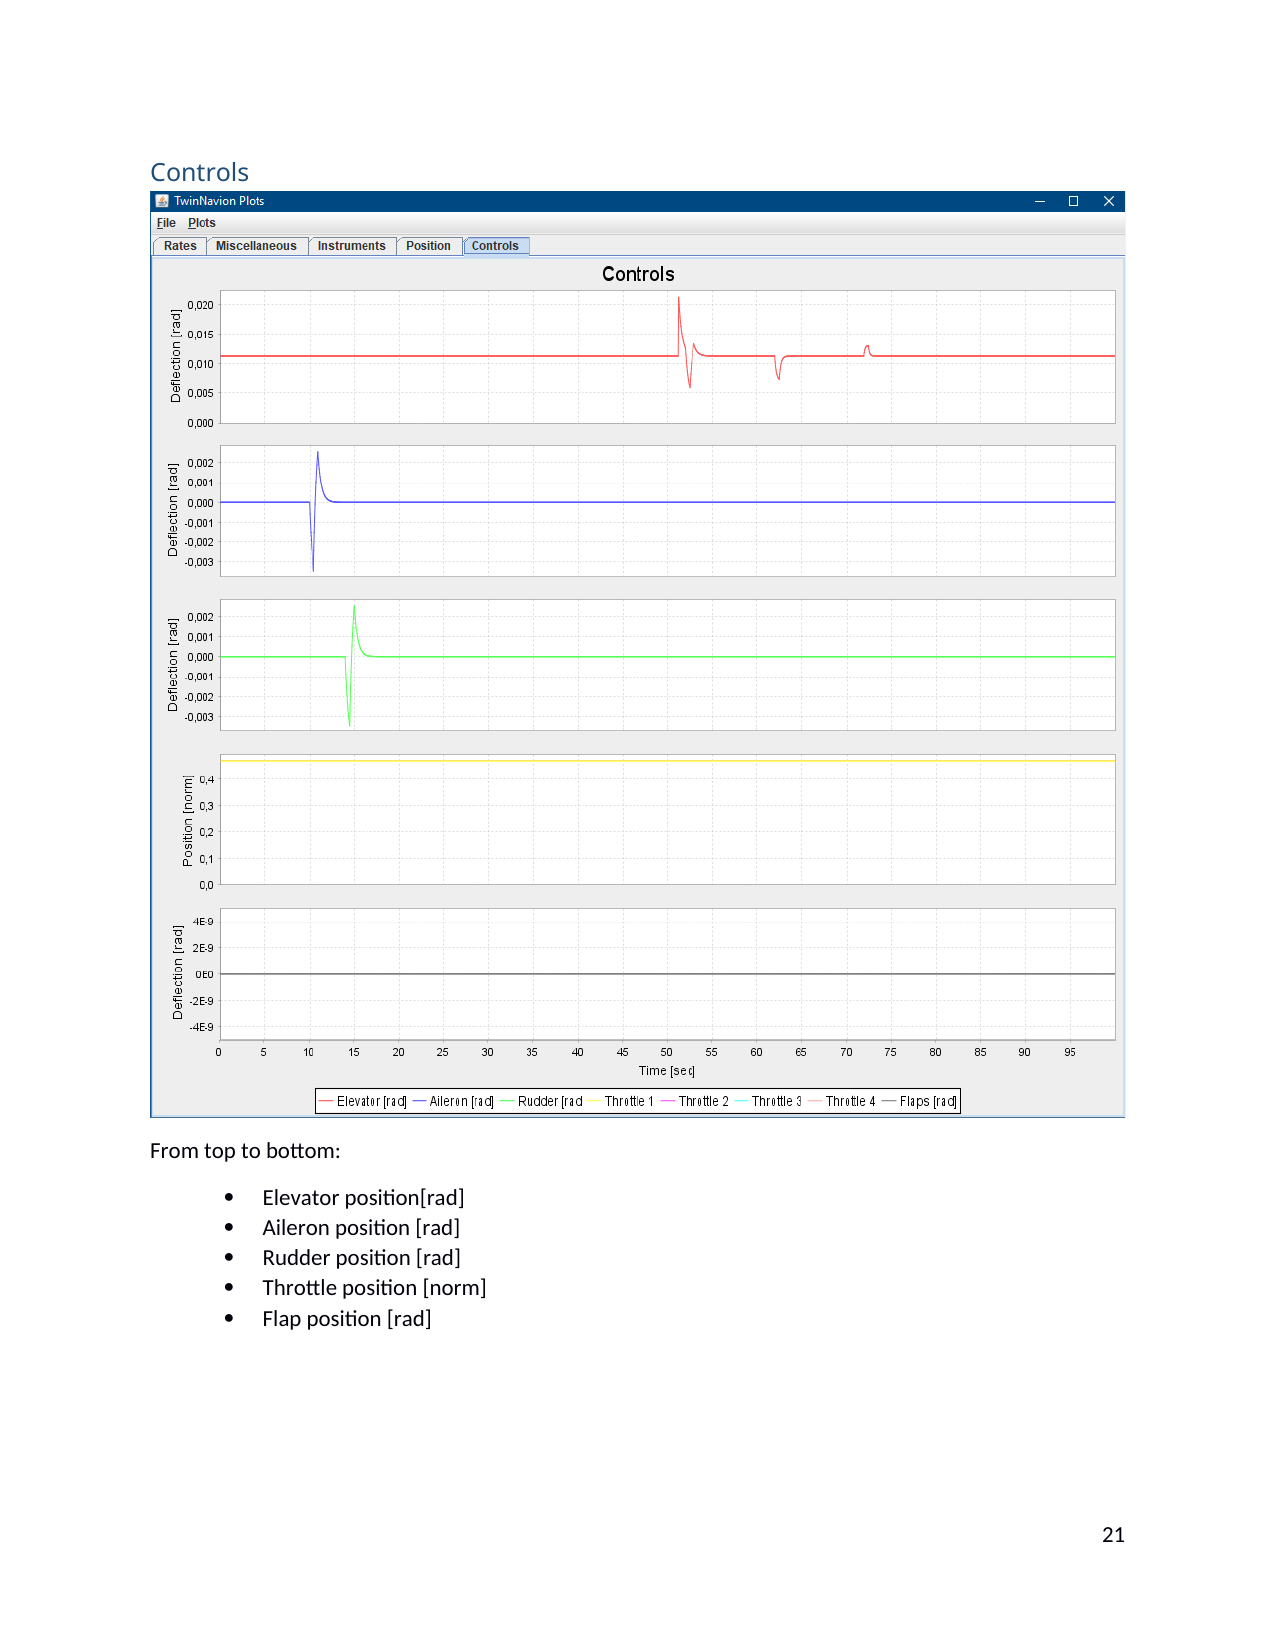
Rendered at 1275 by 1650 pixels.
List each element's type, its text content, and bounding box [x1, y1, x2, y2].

text From top to bottom: [150, 1136, 1125, 1164]
list Elevator position[rad] [225, 1183, 1125, 1211]
list Flap position [rad] [225, 1304, 1125, 1332]
picture [150, 191, 1125, 1118]
list Throttle position [norm] [225, 1273, 1125, 1302]
list Rudder position [rad] [225, 1243, 1125, 1271]
list Aileron position [rad] [225, 1213, 1125, 1241]
subtitle Controls [150, 154, 1125, 188]
